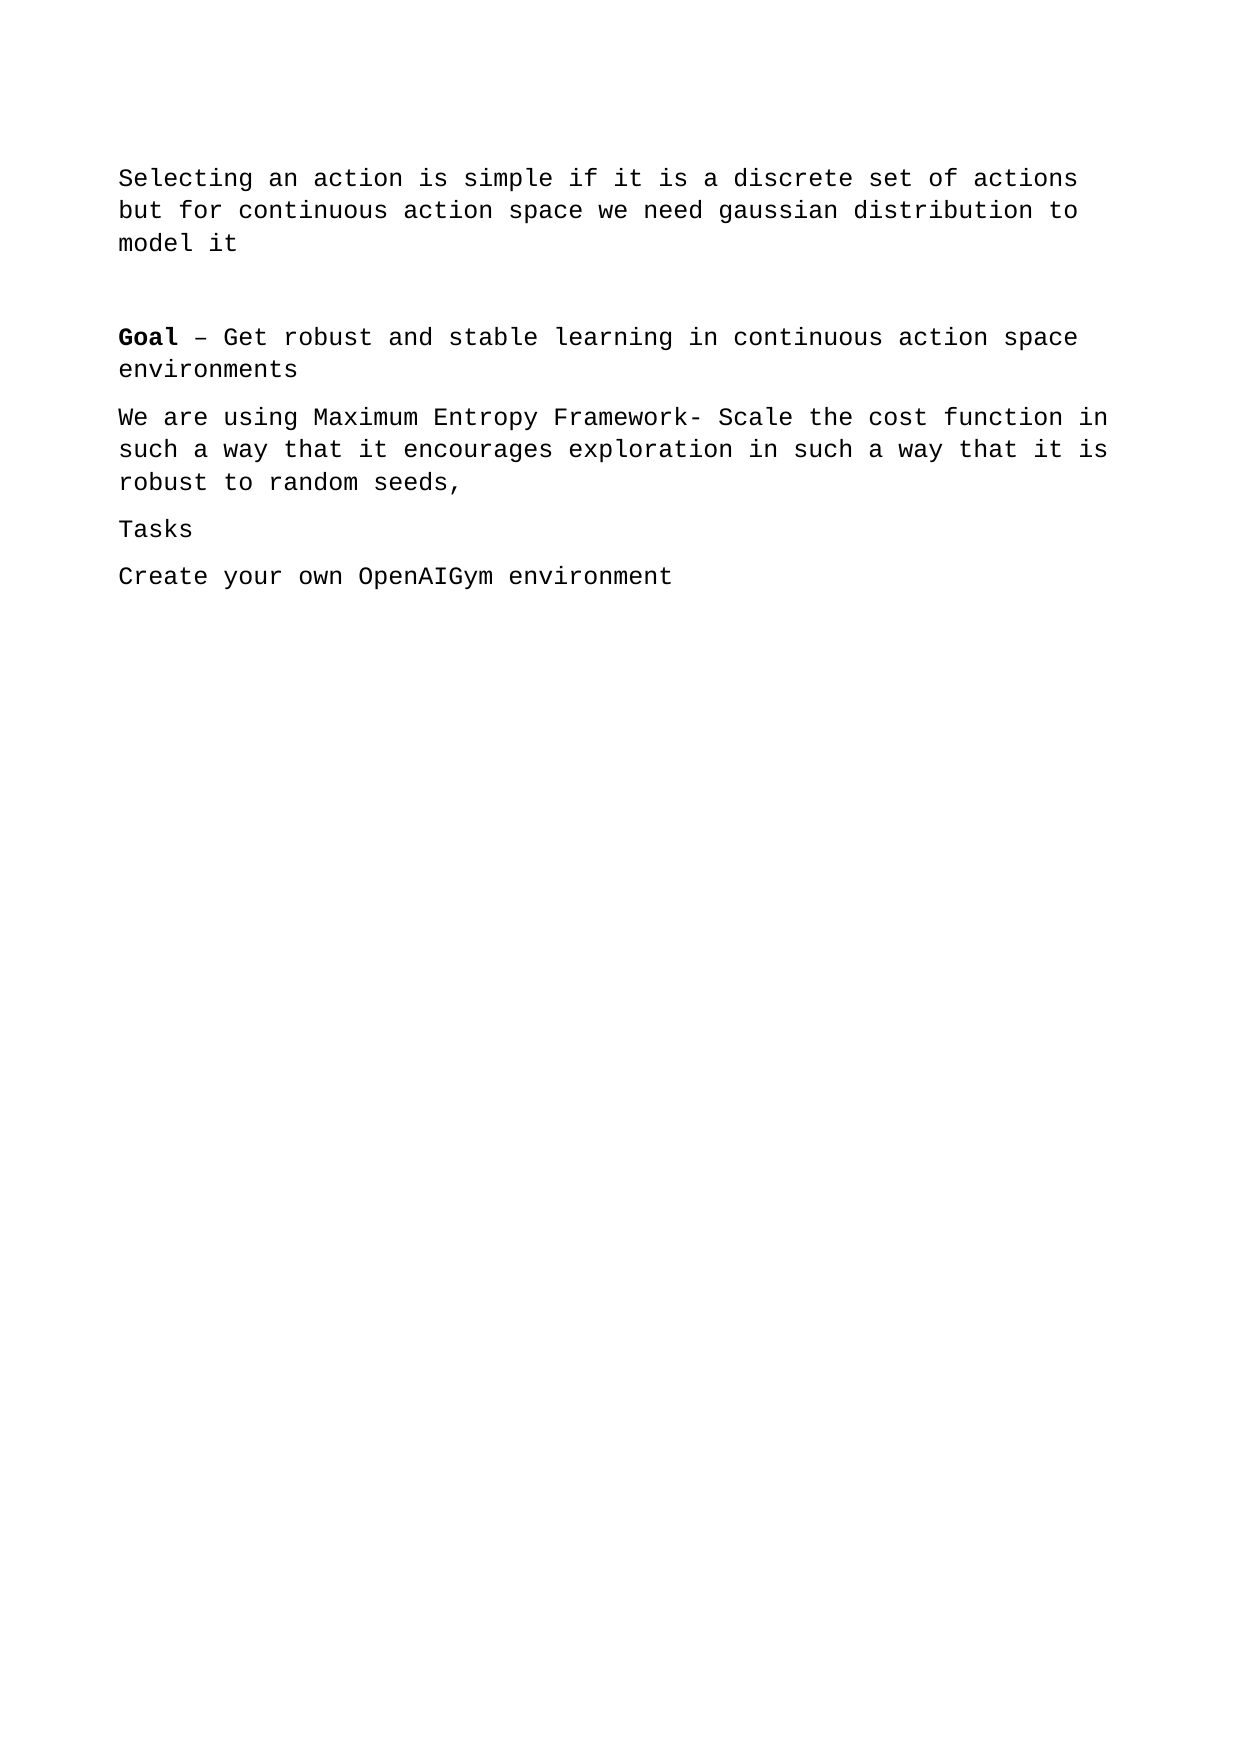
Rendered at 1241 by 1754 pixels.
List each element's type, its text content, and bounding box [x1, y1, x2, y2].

text We are using Maximum Entropy Framework- Scale the cost function in such a way that it encourages exploration in such a way that it is robust to random seeds, [118, 404, 1122, 497]
text Selecting an action is simple if it is a discrete set of actions but for continuous action space we need gaussian distribution to model it [118, 165, 1122, 259]
text Tasks [118, 516, 1122, 544]
text Goal – Get robust and stable learning in continuous action space environments [118, 324, 1122, 385]
text Create your own OpenAIGym environment [118, 563, 1122, 592]
